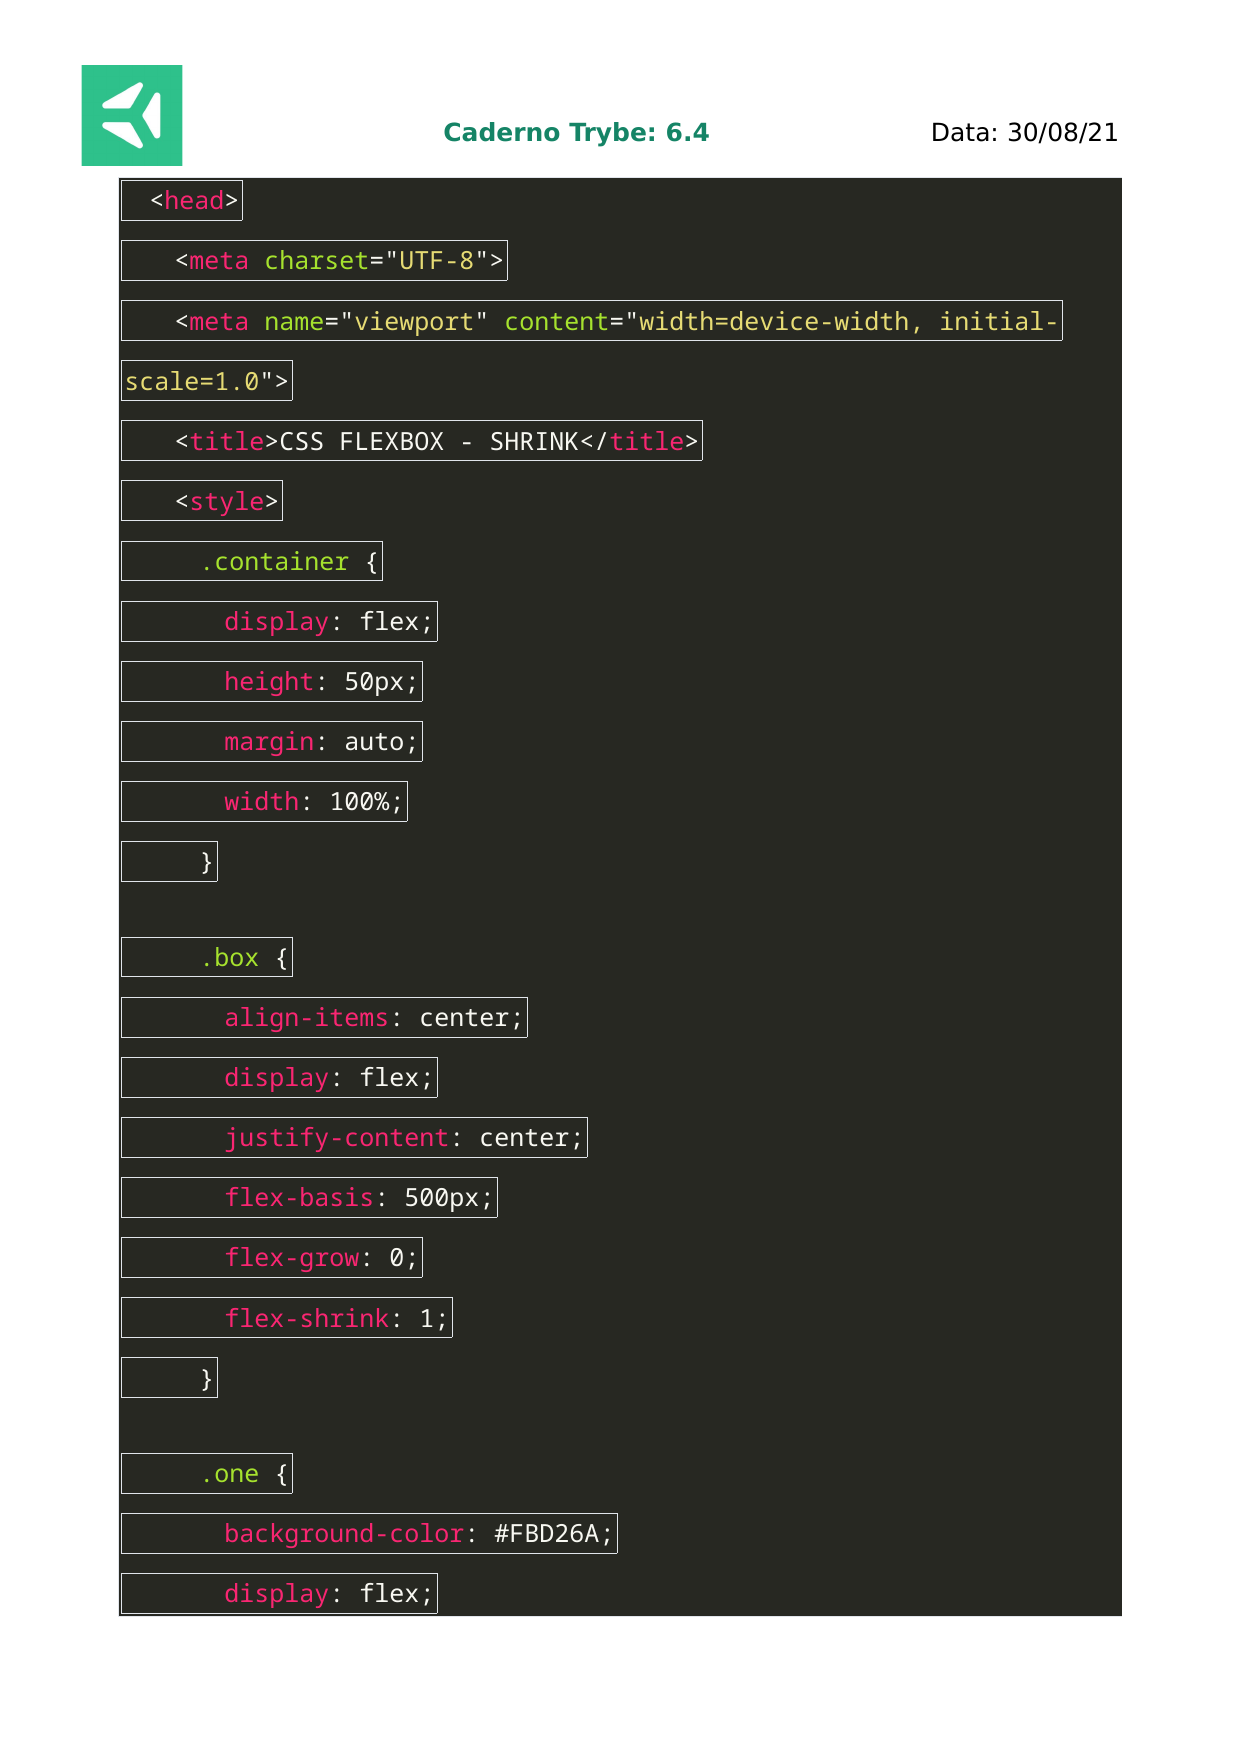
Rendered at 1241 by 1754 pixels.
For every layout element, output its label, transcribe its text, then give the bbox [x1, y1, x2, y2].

picture [81, 65, 183, 166]
text width: 100%; [119, 778, 1122, 821]
text justify-content: center; [119, 1114, 1122, 1157]
text background-color: #FBD26A; [119, 1510, 1122, 1553]
text .box { [119, 933, 1122, 977]
text <title>CSS FLEXBOX - SHRINK</title> [119, 417, 1122, 460]
text align-items: center; [119, 994, 1122, 1037]
text height: 50px; [119, 658, 1122, 701]
text flex-shrink: 1; [119, 1294, 1122, 1337]
text } [119, 838, 1122, 881]
text display: flex; [119, 1054, 1122, 1097]
text flex-grow: 0; [119, 1234, 1122, 1277]
text display: flex; [119, 1570, 1122, 1616]
text } [119, 1354, 1122, 1397]
text .container { [119, 537, 1122, 581]
text flex-basis: 500px; [119, 1174, 1122, 1217]
text margin: auto; [119, 718, 1122, 761]
text display: flex; [119, 598, 1122, 641]
text <style> [119, 477, 1122, 521]
text <meta name="viewport" content="width=device-width, initial-scale=1.0"> [119, 297, 1122, 400]
text <meta charset="UTF-8"> [119, 237, 1122, 280]
text .one { [119, 1450, 1122, 1493]
text <head> [119, 178, 1122, 220]
